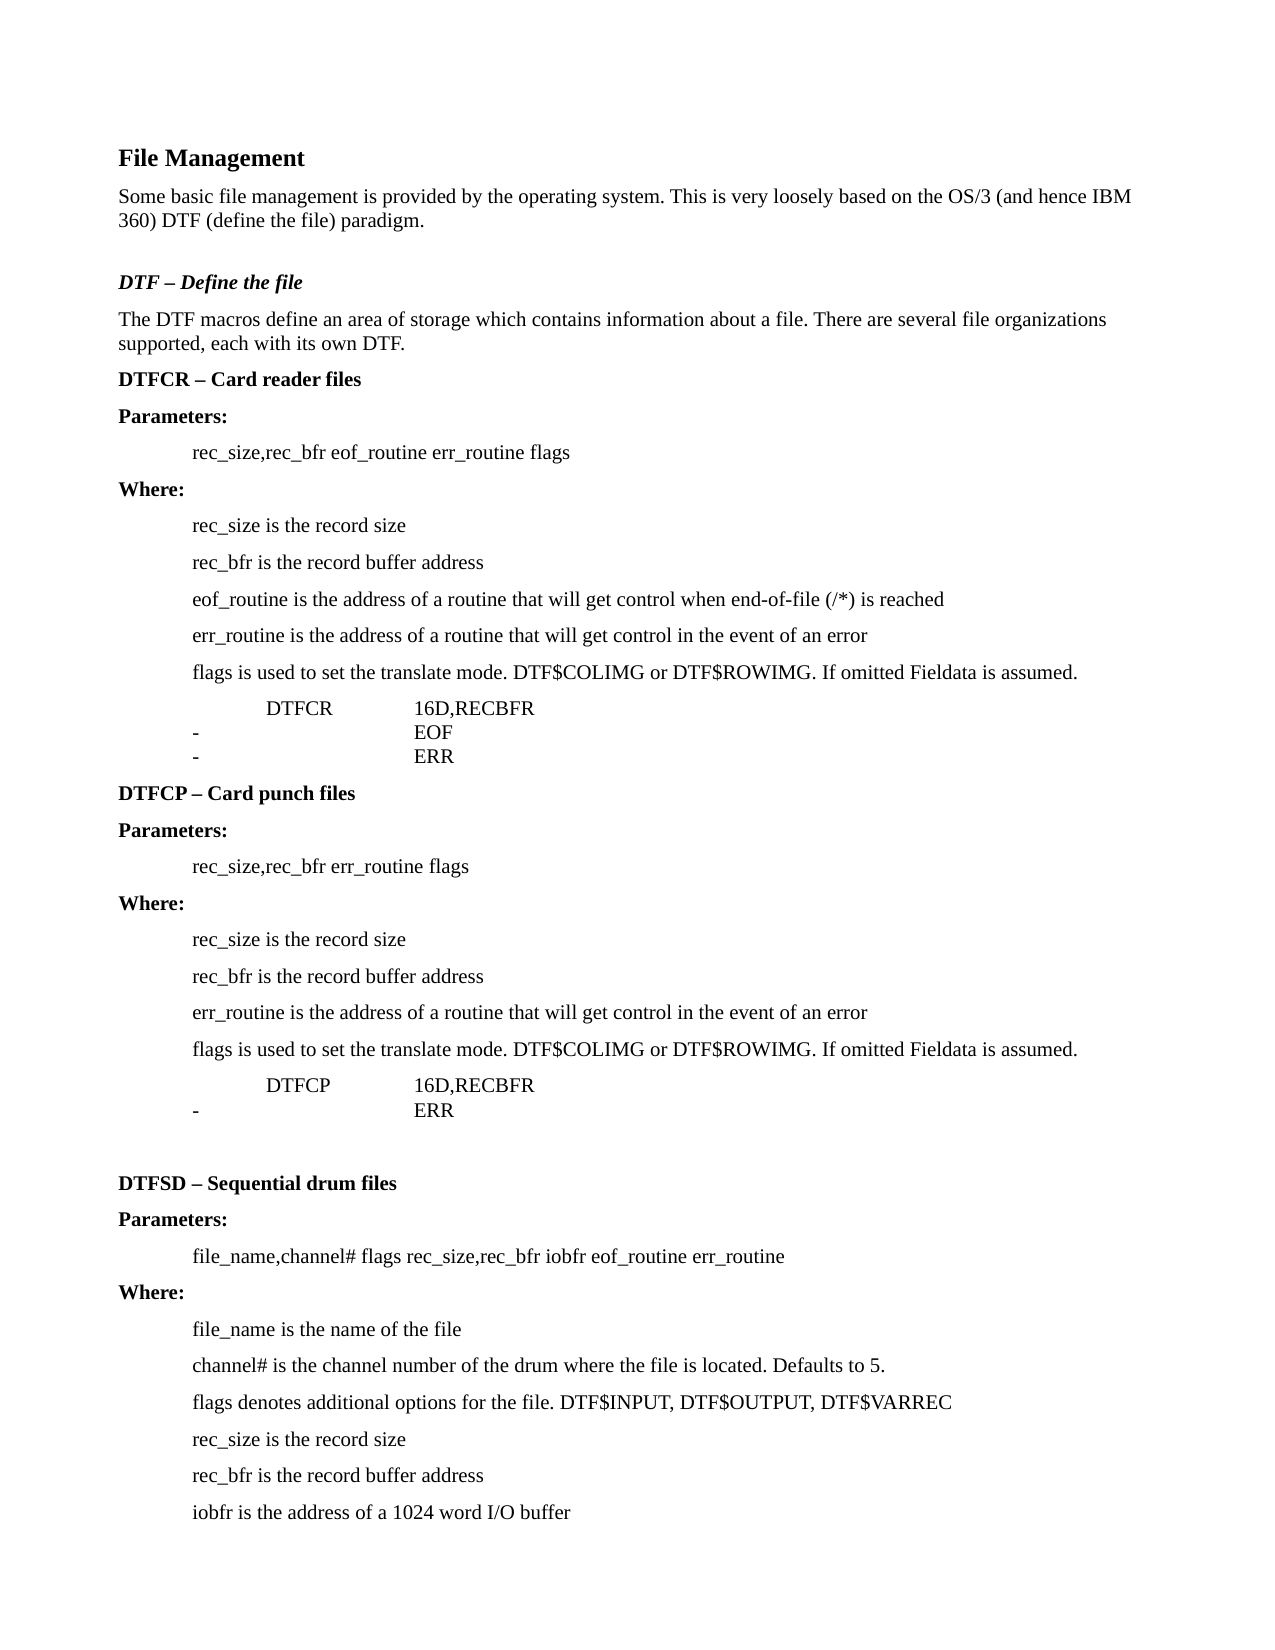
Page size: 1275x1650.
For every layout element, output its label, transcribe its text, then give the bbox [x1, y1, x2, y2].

text channel# is the channel number of the drum where the file is located. Defaults to 5. [118, 1353, 1157, 1377]
text flags is used to set the translate mode. DTF$COLIMG or DTF$ROWIMG. If omitted Fieldata is assumed. [118, 1037, 1157, 1061]
text rec_bfr is the record buffer address [118, 550, 1157, 574]
text iobfr is the address of a 1024 word I/O buffer [118, 1500, 1157, 1524]
text Some basic file management is provided by the operating system. This is very loosely based on the OS/3 (and hence IBM 360) DTF (define the file) paradigm. [118, 184, 1157, 232]
text rec_size,rec_bfr err_routine flags [118, 854, 1157, 878]
text Parameters: [118, 404, 1157, 428]
text DTFCR 16D,RECBFR - EOF - ERR [118, 696, 1157, 768]
subtitle File Management [118, 143, 1157, 172]
text err_routine is the address of a routine that will get control in the event of an error [118, 623, 1157, 647]
text Where: [118, 477, 1157, 501]
text Parameters: [118, 1207, 1157, 1231]
text file_name is the name of the file [118, 1317, 1157, 1341]
text flags is used to set the translate mode. DTF$COLIMG or DTF$ROWIMG. If omitted Fieldata is assumed. [118, 660, 1157, 684]
text DTFCP 16D,RECBFR - ERR [118, 1073, 1157, 1122]
text rec_size is the record size [118, 1427, 1157, 1451]
text file_name,channel# flags rec_size,rec_bfr iobfr eof_routine err_routine [118, 1244, 1157, 1268]
text rec_bfr is the record buffer address [118, 964, 1157, 988]
text Parameters: [118, 817, 1157, 842]
text rec_size is the record size [118, 927, 1157, 951]
text err_routine is the address of a routine that will get control in the event of an error [118, 1000, 1157, 1024]
text DTFSD – Sequential drum files [118, 1171, 1157, 1195]
text Where: [118, 1280, 1157, 1304]
text The DTF macros define an area of storage which contains information about a file. There are several file organizations supported, each with its own DTF. [118, 307, 1157, 355]
text DTFCR – Card reader files [118, 367, 1157, 391]
text Where: [118, 891, 1157, 915]
text rec_size is the record size [118, 513, 1157, 537]
subtitle DTF – Define the file [118, 270, 1157, 294]
text flags denotes additional options for the file. DTF$INPUT, DTF$OUTPUT, DTF$VARREC [118, 1390, 1157, 1414]
text rec_bfr is the record buffer address [118, 1463, 1157, 1487]
text rec_size,rec_bfr eof_routine err_routine flags [118, 440, 1157, 464]
text eof_routine is the address of a routine that will get control when end-of-file (/*) is reached [118, 587, 1157, 611]
text DTFCP – Card punch files [118, 781, 1157, 805]
